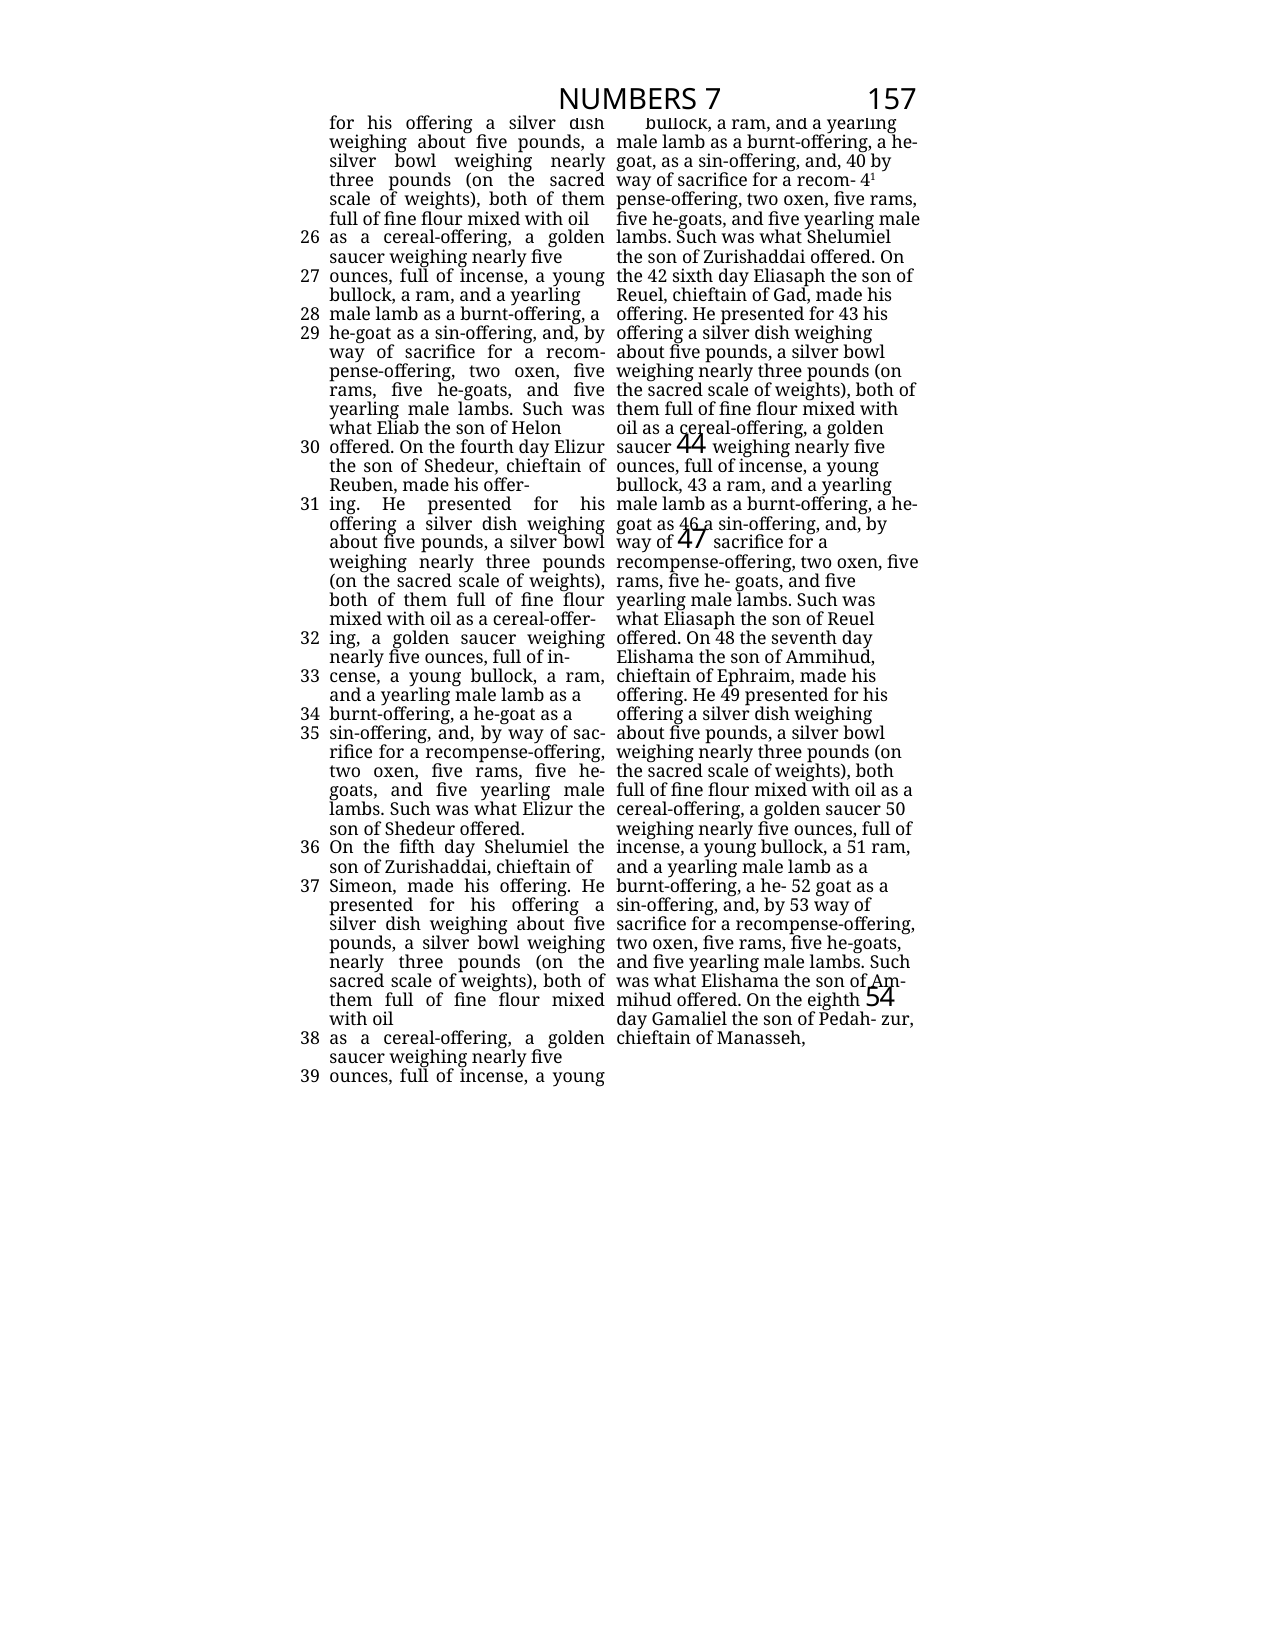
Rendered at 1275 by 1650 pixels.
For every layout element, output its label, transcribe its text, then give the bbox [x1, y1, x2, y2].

list he-goat as a sin-offering, and, by way of sacrifice for a recom­pense-offering, two oxen, five rams, five he-goats, and five yearling male lambs. Such was what Eliab the son of Helon [300, 324, 605, 438]
list On the fifth day Shelumiel the son of Zurishaddai, chieftain of [300, 839, 605, 877]
list ounces, full of incense, a young [300, 1067, 605, 1087]
list as a cereal-offering, a golden saucer weighing nearly five [300, 1029, 605, 1067]
list male lamb as a burnt-offering, a [300, 305, 605, 324]
list ounces, full of incense, a young bullock, a ram, and a yearling [300, 267, 605, 305]
list ing, a golden saucer weighing nearly five ounces, full of in- [300, 629, 605, 667]
list bullock, a ram, and a yearling [616, 114, 921, 133]
list Simeon, made his offering. He presented for his offering a silver dish weighing about five pounds, a silver bowl weighing nearly three pounds (on the sacred scale of weights), both of them full of fine flour mixed with oil [300, 877, 605, 1029]
list as a cereal-offering, a golden saucer weighing nearly five [300, 229, 605, 267]
list ing. He presented for his offering a silver dish weighing about five pounds, a silver bowl weighing nearly three pounds (on the sacred scale of weights), both of them full of fine flour mixed with oil as a cereal-offer- [300, 496, 605, 629]
list sin-offering, and, by way of sac­rifice for a recompense-offering, two oxen, five rams, five he- goats, and five yearling male lambs. Such was what Elizur the son of Shedeur offered. [300, 724, 605, 839]
text for his offering a silver dish weighing about five pounds, a silver bowl weighing nearly three pounds (on the sacred scale of weights), both of them full of fine flour mixed with oil [329, 114, 605, 229]
list burnt-offering, a he-goat as a [300, 705, 605, 724]
list cense, a young bullock, a ram, and a yearling male lamb as a [300, 667, 605, 705]
text male lamb as a burnt-offering, a he-goat, as a sin-offering, and, 40 by way of sacrifice for a recom- 41 pense-offering, two oxen, five rams, five he-goats, and five yearling male lambs. Such was what Shelumiel the son of Zurishaddai offered. On the 42 sixth day Eliasaph the son of Reuel, chieftain of Gad, made his offering. He presented for 43 his offering a silver dish weigh­ing about five pounds, a silver bowl weighing nearly three pounds (on the sacred scale of weights), both of them full of fine flour mixed with oil as a cereal-offering, a golden saucer 44 weighing nearly five ounces, full of incense, a young bullock, 43 a ram, and a yearling male lamb as a burnt-offering, a he-goat as 46 a sin-offering, and, by way of 47 sacrifice for a recompense-offer­ing, two oxen, five rams, five he- goats, and five yearling male lambs. Such was what Eliasaph the son of Reuel offered. On 48 the seventh day Elishama the son of Ammihud, chieftain of Ephraim, made his offering. He 49 presented for his offering a silver dish weighing about five pounds, a silver bowl weighing nearly three pounds (on the sacred scale of weights), both full of fine flour mixed with oil as a cereal-offering, a golden saucer 50 weighing nearly five ounces, full of incense, a young bullock, a 51 ram, and a yearling male lamb as a burnt-offering, a he- 52 goat as a sin-offering, and, by 53 way of sacrifice for a recom­pense-offering, two oxen, five rams, five he-goats, and five yearling male lambs. Such was what Elishama the son of Am­mihud offered. On the eighth 54 day Gamaliel the son of Pedah- zur, chieftain of Manasseh, [616, 133, 921, 1048]
list offered. On the fourth day Elizur the son of Shedeur, chief­tain of Reuben, made his offer- [300, 438, 605, 496]
